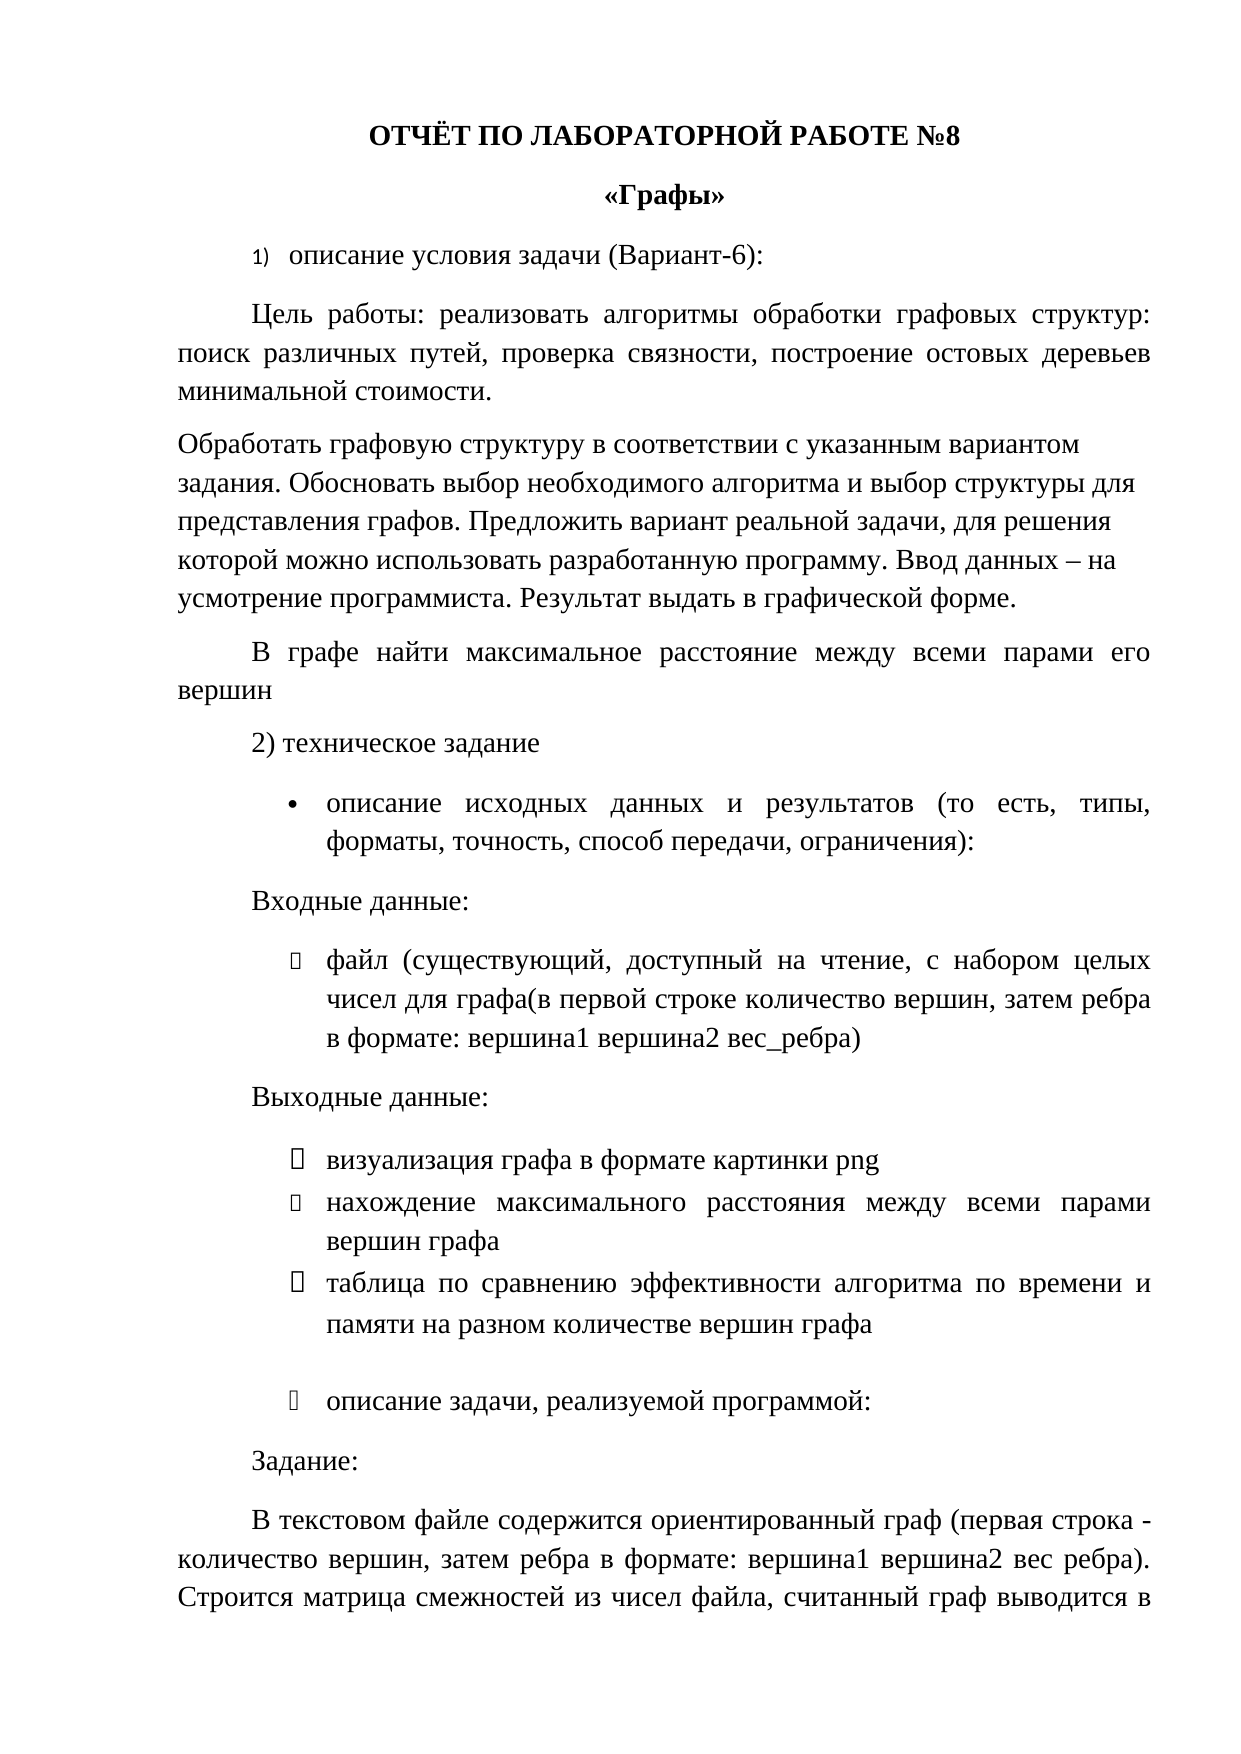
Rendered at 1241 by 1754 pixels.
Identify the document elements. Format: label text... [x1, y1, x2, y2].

text Выходные данные: [177, 1079, 1152, 1113]
list файл (существующий, доступный на чтение, с набором целых чисел для графа(в первой строке количество вершин, затем ребра в формате: вершина1 вершина2 вес_ребра) [288, 942, 1152, 1053]
text Задание: [177, 1443, 1152, 1476]
list таблица по сравнению эффективности алгоритма по времени и памяти на разном количестве вершин графа [288, 1262, 1152, 1340]
list визуализация графа в формате картинки png [288, 1138, 1152, 1178]
list описание условия задачи (Вариант-6): [251, 237, 1152, 270]
text Входные данные: [177, 883, 1152, 916]
text Обработать графовую структуру в соответствии с указанным вариантом задания. Обосновать выбор необходимого алгоритма и выбор структуры для представления графов. Предложить вариант реальной задачи, для решения которой можно использовать разработанную программу. Ввод данных – на усмотрение программиста. Результат выдать в графической форме. [177, 426, 1152, 614]
list описание задачи, реализуемой программой: [288, 1383, 1152, 1417]
text Цель работы: реализовать алгоритмы обработки графовых структур: поиск различных путей, проверка связности, построение остовых деревьев минимальной стоимости. [177, 296, 1152, 407]
text 2) техническое задание [177, 725, 1152, 759]
text ОТЧЁТ ПО ЛАБОРАТОРНОЙ РАБОТЕ №8 [177, 118, 1152, 152]
text В графе найти максимальное расстояние между всеми парами его вершин [177, 634, 1152, 706]
list нахождение максимального расстояния между всеми парами вершин графа [288, 1184, 1152, 1257]
text «Графы» [177, 177, 1152, 211]
list описание исходных данных и результатов (то есть, типы, форматы, точность, способ передачи, ограничения): [288, 785, 1152, 857]
text В текстовом файле содержится ориентированный граф (первая строка - количество вершин, затем ребра в формате: вершина1 вершина2 вес ребра). Строится матрица смежностей из чисел файла, считанный граф выводится в [177, 1502, 1152, 1613]
